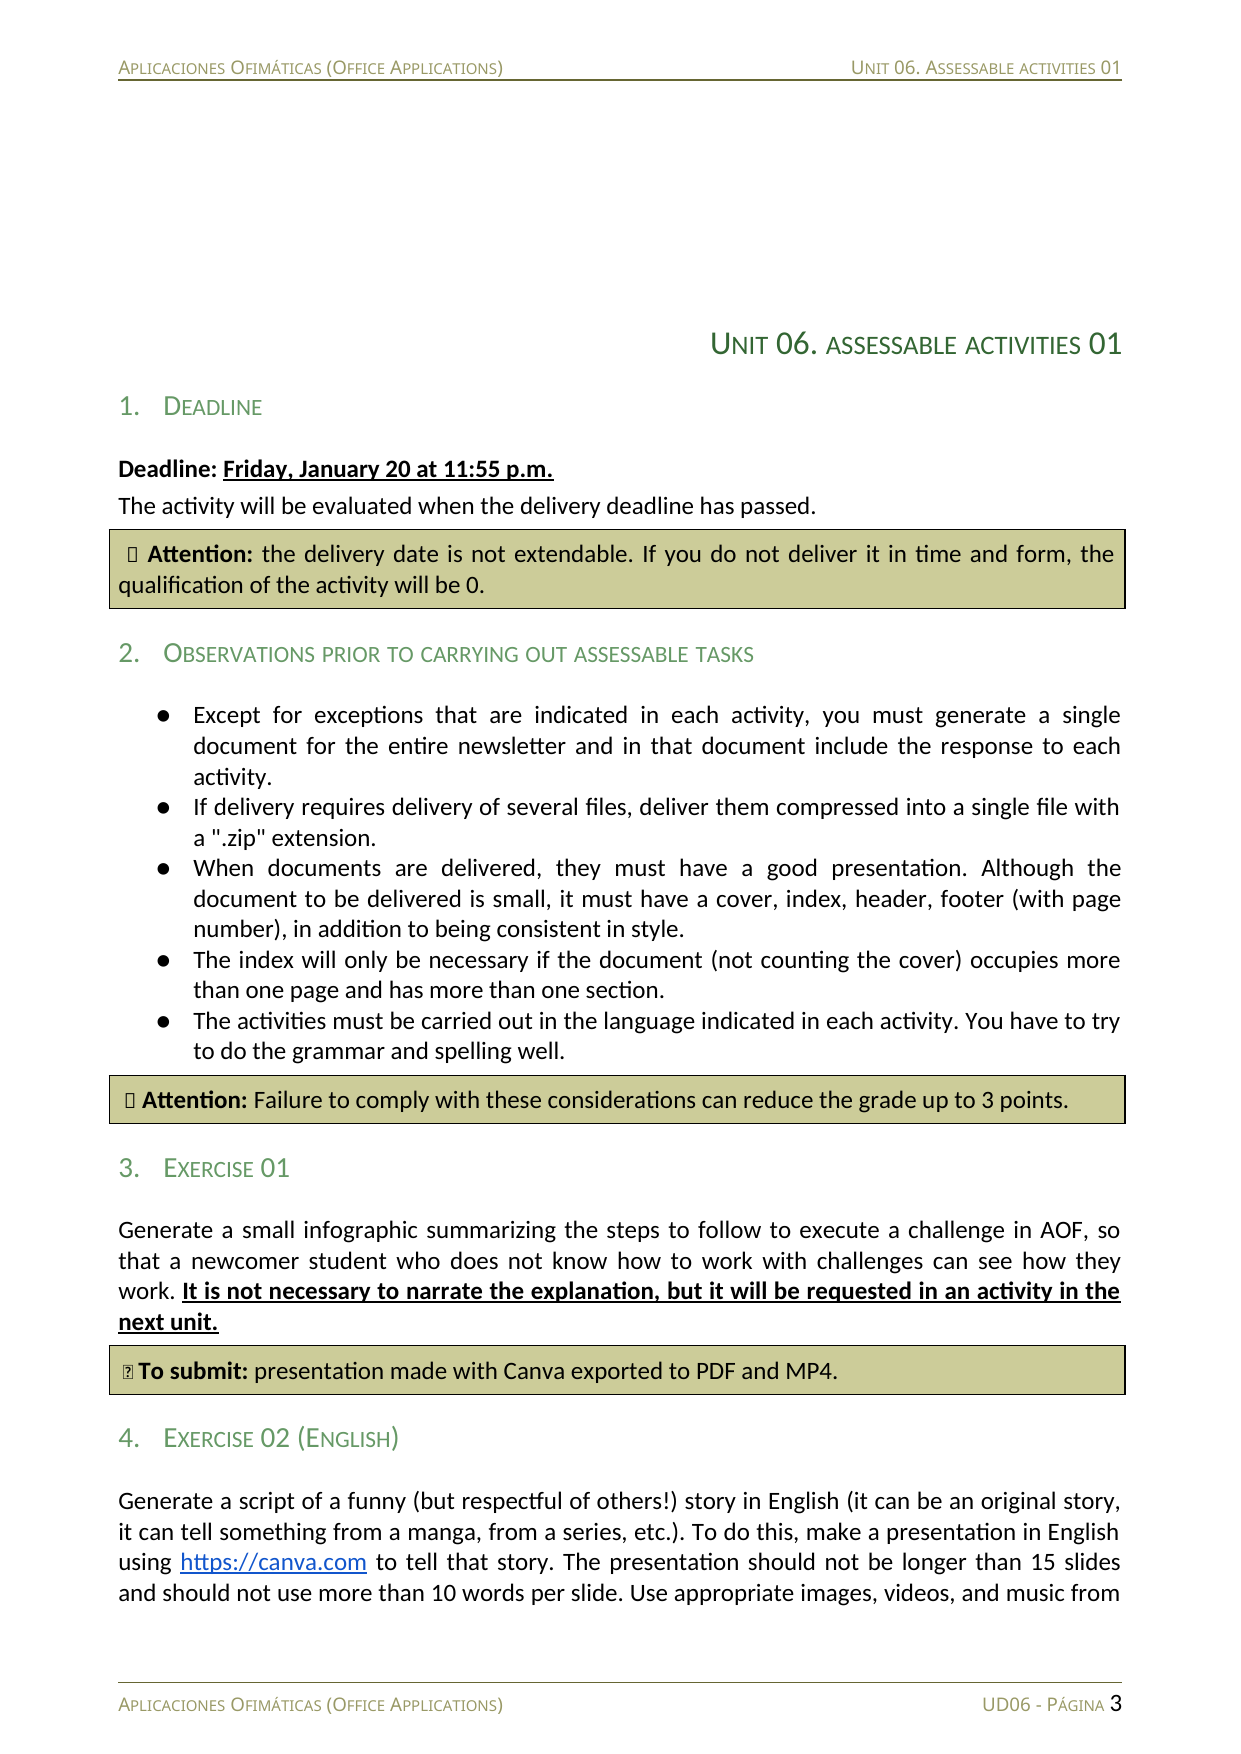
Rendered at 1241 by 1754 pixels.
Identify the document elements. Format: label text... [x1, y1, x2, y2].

subtitle Deadline [118, 387, 1122, 423]
subtitle Exercise 01 [118, 1149, 1122, 1184]
list When documents are delivered, they must have a good presentation. Although the document to be delivered is small, it must have a cover, index, header, footer (with page number), in addition to being consistent in style. [156, 852, 1122, 944]
text ❕ Attention: the delivery date is not extendable. If you do not deliver it in time and form, the qualification of the activity will be 0. [110, 530, 1124, 608]
subtitle Observations prior to carrying out assessable tasks [118, 634, 1122, 669]
list If delivery requires delivery of several files, deliver them compressed into a single file with a ".zip" extension. [156, 791, 1122, 852]
text Deadline: Friday, January 20 at 11:55 p.m. [118, 453, 1122, 483]
text 📕 To submit: presentation made with Canva exported to PDF and MP4. [110, 1346, 1124, 1394]
subtitle Exercise 02 (English) [118, 1419, 1122, 1455]
text Unit 06. assessable activities 01 [118, 322, 1122, 362]
text Generate a small infographic summarizing the steps to follow to execute a challenge in AOF, so that a newcomer student who does not know how to work with challenges can see how they work. It is not necessary to narrate the explanation, but it will be requested in an activity in the next unit. [118, 1214, 1122, 1337]
list Except for exceptions that are indicated in each activity, you must generate a single document for the entire newsletter and in that document include the response to each activity. [156, 699, 1122, 791]
text The activity will be evaluated when the delivery deadline has passed. [118, 490, 1122, 520]
text ❕ Attention: Failure to comply with these considerations can reduce the grade up to 3 points. [110, 1076, 1124, 1123]
list The activities must be carried out in the language indicated in each activity. You have to try to do the grammar and spelling well. [156, 1005, 1122, 1066]
text Generate a script of a funny (but respectful of others!) story in English (it can be an original story, it can tell something from a manga, from a series, etc.). To do this, make a presentation in English using https://canva.com to tell that story. The presentation should not be longer than 15 slides and should not use more than 10 words per slide. Use appropriate images, videos, and music from [118, 1485, 1122, 1607]
list The index will only be necessary if the document (not counting the cover) occupies more than one page and has more than one section. [156, 944, 1122, 1005]
